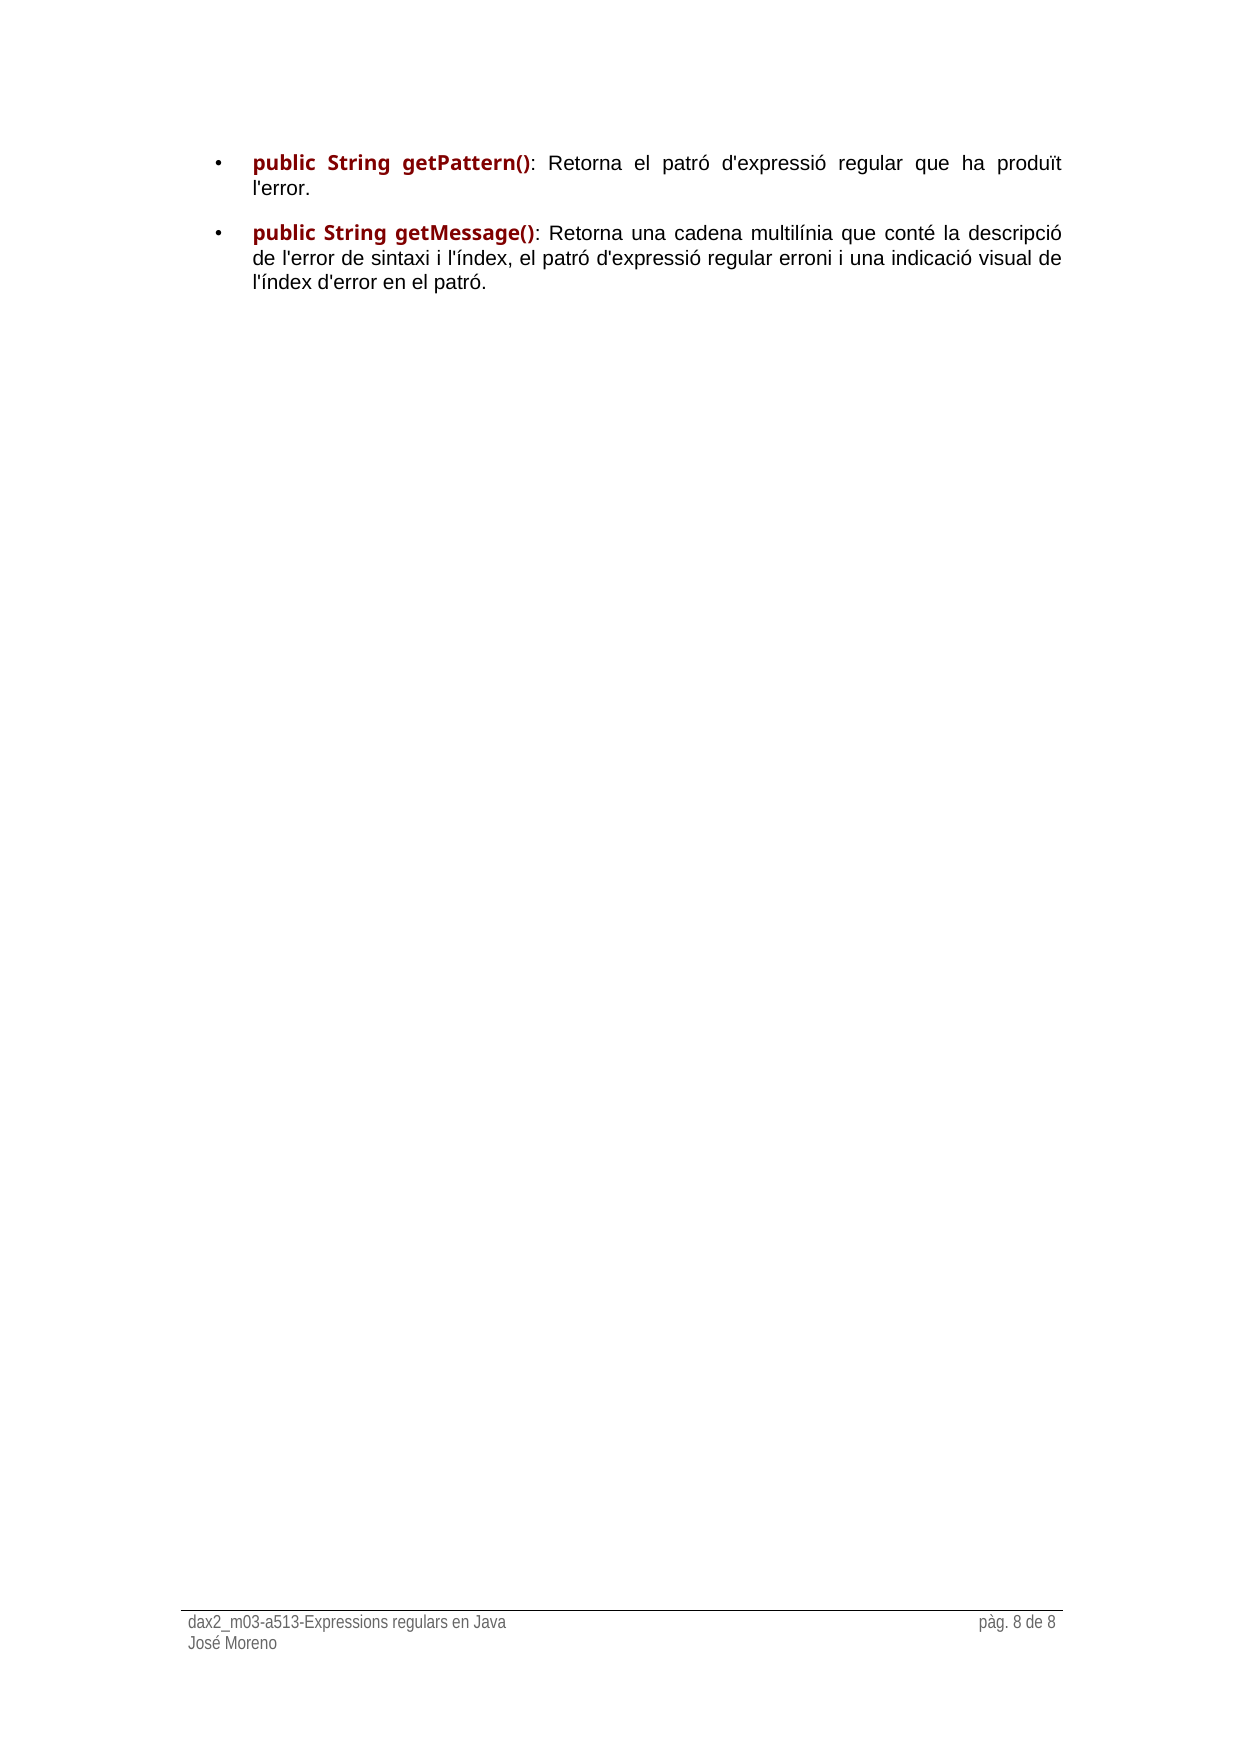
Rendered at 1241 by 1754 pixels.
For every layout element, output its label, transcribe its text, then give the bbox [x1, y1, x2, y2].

list public String getPattern(): Retorna el patró d'expressió regular que ha produït l'error. [215, 148, 1063, 200]
list public String getMessage(): Retorna una cadena multilínia que conté la descripció de l'error de sintaxi i l'índex, el patró d'expressió regular erroni i una indicació visual de l'índex d'error en el patró. [215, 218, 1063, 294]
